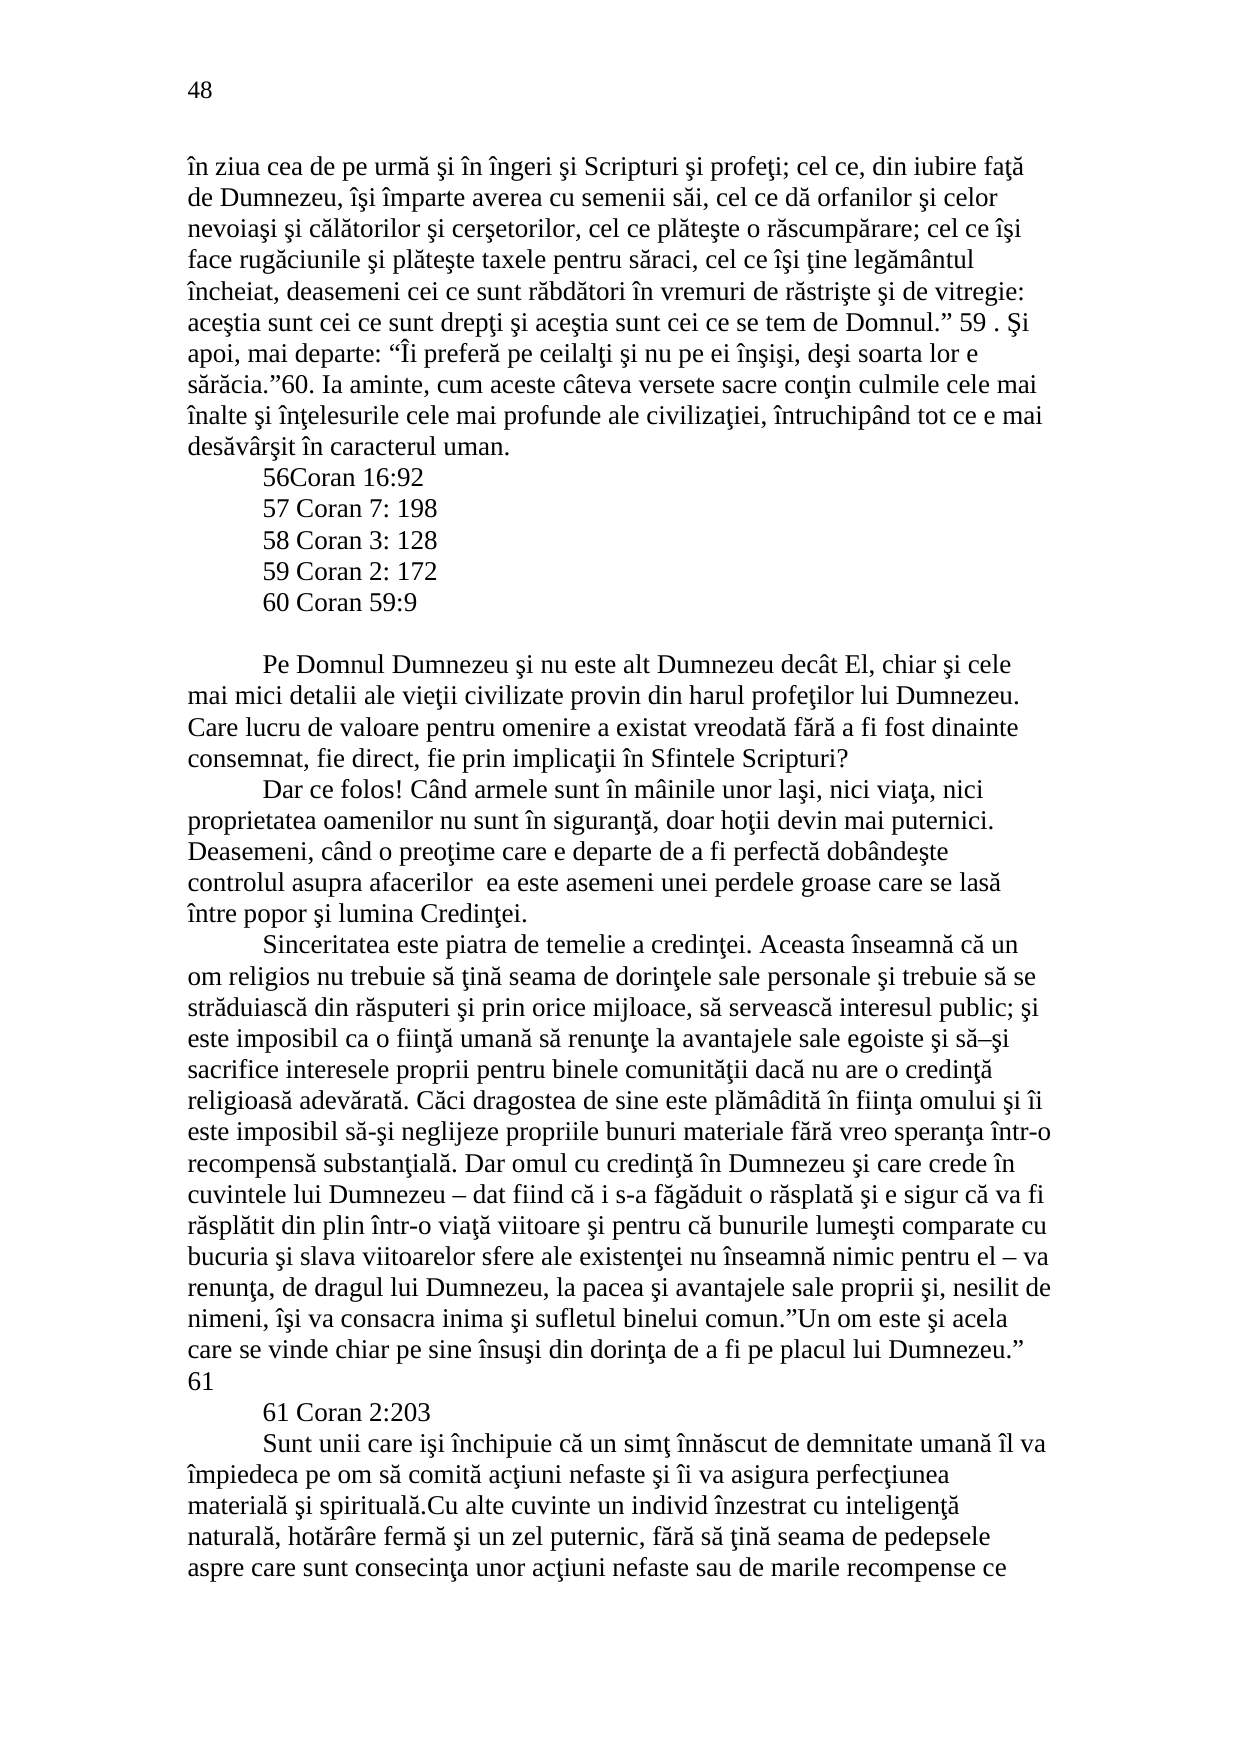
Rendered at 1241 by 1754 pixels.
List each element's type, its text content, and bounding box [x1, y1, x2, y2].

text 61 Coran 2:203 [187, 1396, 1053, 1427]
text 58 Coran 3: 128 [187, 524, 1053, 555]
text 59 Coran 2: 172 [187, 555, 1053, 586]
text Dar ce folos! Când armele sunt în mâinile unor laşi, nici viaţa, nici proprietatea oamenilor nu sunt în siguranţă, doar hoţii devin mai puternici. Deasemeni, când o preoţime care e departe de a fi perfectă dobândeşte controlul asupra afacerilor ea este asemeni unei perdele groase care se lasă între popor şi lumina Credinţei. [187, 773, 1053, 929]
text Sinceritatea este piatra de temelie a credinţei. Aceasta înseamnă că un om religios nu trebuie să ţină seama de dorinţele sale personale şi trebuie să se străduiască din răsputeri şi prin orice mijloace, să servească interesul public; şi este imposibil ca o fiinţă umană să renunţe la avantajele sale egoiste şi să–şi sacrifice interesele proprii pentru binele comunităţii dacă nu are o credinţă religioasă adevărată. Căci dragostea de sine este plămâdită în fiinţa omului şi îi este imposibil să-şi neglijeze propriile bunuri materiale fără vreo speranţa într-o recompensă substanţială. Dar omul cu credinţă în Dumnezeu şi care crede în cuvintele lui Dumnezeu – dat fiind că i s-a făgăduit o răsplată şi e sigur că va fi răsplătit din plin într-o viaţă viitoare şi pentru că bunurile lumeşti comparate cu bucuria şi slava viitoarelor sfere ale existenţei nu înseamnă nimic pentru el – va renunţa, de dragul lui Dumnezeu, la pacea şi avantajele sale proprii şi, nesilit de nimeni, îşi va consacra inima şi sufletul binelui comun.”Un om este şi acela care se vinde chiar pe sine însuşi din dorinţa de a fi pe placul lui Dumnezeu.” 61 [187, 929, 1053, 1396]
text Sunt unii care işi închipuie că un simţ înnăscut de demnitate umană îl va împiedeca pe om să comită acţiuni nefaste şi îi va asigura perfecţiunea materială şi spirituală.Cu alte cuvinte un individ înzestrat cu inteligenţă naturală, hotărâre fermă şi un zel puternic, fără să ţină seama de pedepsele aspre care sunt consecinţa unor acţiuni nefaste sau de marile recompense ce [187, 1427, 1053, 1583]
text 60 Coran 59:9 [187, 586, 1053, 617]
text Pe Domnul Dumnezeu şi nu este alt Dumnezeu decât El, chiar şi cele mai mici detalii ale vieţii civilizate provin din harul profeţilor lui Dumnezeu. Care lucru de valoare pentru omenire a existat vreodată fără a fi fost dinainte consemnat, fie direct, fie prin implicaţii în Sfintele Scripturi? [187, 648, 1053, 773]
text 56Coran 16:92 [187, 461, 1053, 493]
text 57 Coran 7: 198 [187, 493, 1053, 524]
text în ziua cea de pe urmă şi în îngeri şi Scripturi şi profeţi; cel ce, din iubire faţă de Dumnezeu, îşi împarte averea cu semenii săi, cel ce dă orfanilor şi celor nevoiaşi şi călătorilor şi cerşetorilor, cel ce plăteşte o răscumpărare; cel ce îşi face rugăciunile şi plăteşte taxele pentru săraci, cel ce îşi ţine legământul încheiat, deasemeni cei ce sunt răbdători în vremuri de răstrişte şi de vitregie: aceştia sunt cei ce sunt drepţi şi aceştia sunt cei ce se tem de Domnul.” 59 . Şi apoi, mai departe: “Îi preferă pe ceilalţi şi nu pe ei înşişi, deşi soarta lor e sărăcia.”60. Ia aminte, cum aceste câteva versete sacre conţin culmile cele mai înalte şi înţelesurile cele mai profunde ale civilizaţiei, întruchipând tot ce e mai desăvârşit în caracterul uman. [187, 150, 1053, 461]
